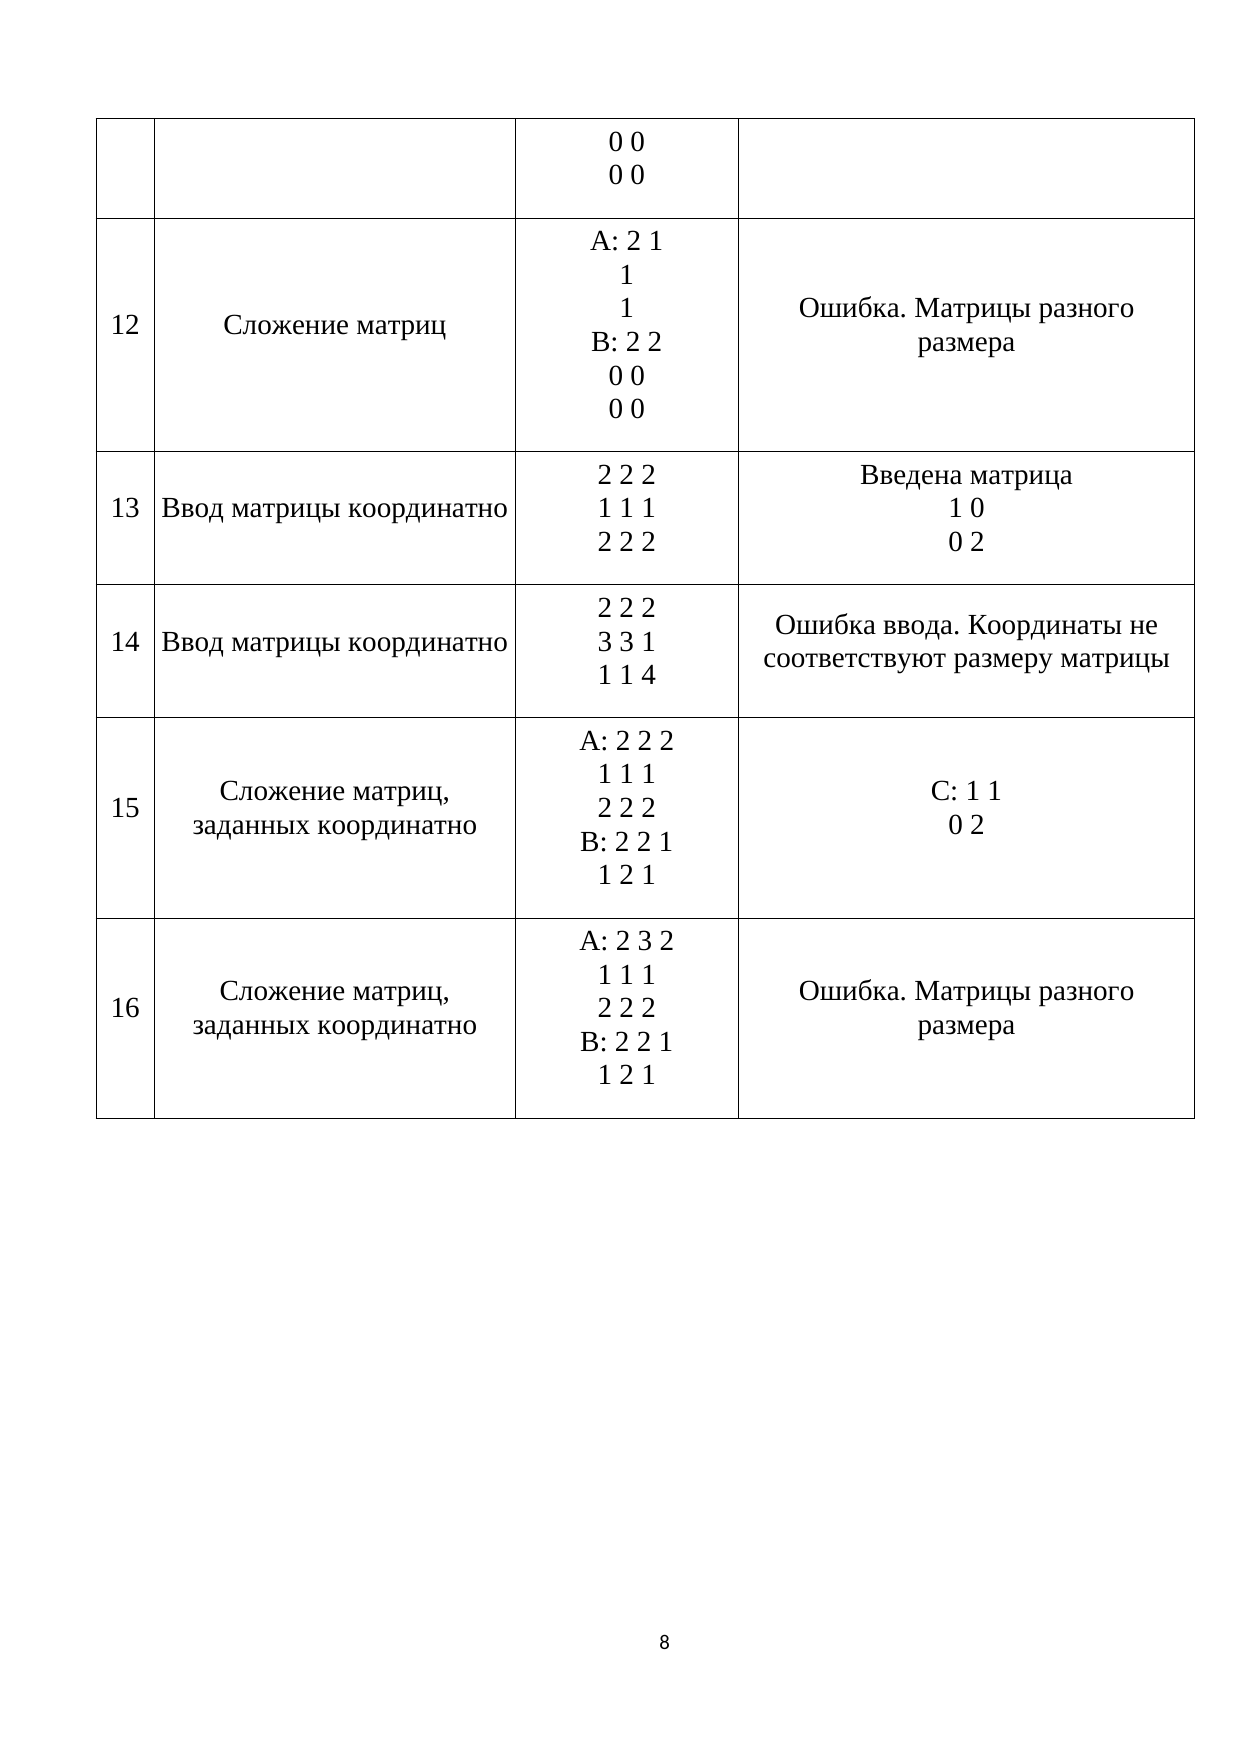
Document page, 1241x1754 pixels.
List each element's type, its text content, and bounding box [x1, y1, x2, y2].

table_cell Сложение матриц [155, 219, 515, 451]
table_cell A: 2 3 2 1 1 1 2 2 2 B: 2 2 1 1 2 1 [516, 919, 738, 1117]
table_cell 0 0 0 0 [516, 119, 738, 218]
table_cell 16 [97, 919, 154, 1117]
table_cell 12 [97, 219, 154, 451]
table_cell Ввод матрицы координатно [155, 585, 515, 717]
table_cell Ошибка ввода. Координаты не соответствуют размеру матрицы [739, 585, 1194, 717]
table_cell 2 2 2 3 3 1 1 1 4 [516, 585, 738, 717]
table_cell Ошибка. Матрицы разного размера [739, 219, 1194, 451]
table_cell 13 [97, 452, 154, 584]
table_cell Введена матрица 1 0 0 2 [739, 452, 1194, 584]
table_cell 15 [97, 718, 154, 917]
table_cell [739, 119, 1194, 218]
table_cell 2 2 2 1 1 1 2 2 2 [516, 452, 738, 584]
table_cell C: 1 1 0 2 [739, 718, 1194, 917]
table_cell A: 2 2 2 1 1 1 2 2 2 B: 2 2 1 1 2 1 [516, 718, 738, 917]
table_cell Сложение матриц, заданных координатно [155, 919, 515, 1117]
table_cell 14 [97, 585, 154, 717]
table_cell [97, 119, 154, 218]
table_cell [155, 119, 515, 218]
table_cell Сложение матриц, заданных координатно [155, 718, 515, 917]
table_cell Ошибка. Матрицы разного размера [739, 919, 1194, 1117]
table_cell Ввод матрицы координатно [155, 452, 515, 584]
table_cell A: 2 1 1 1 B: 2 2 0 0 0 0 [516, 219, 738, 451]
